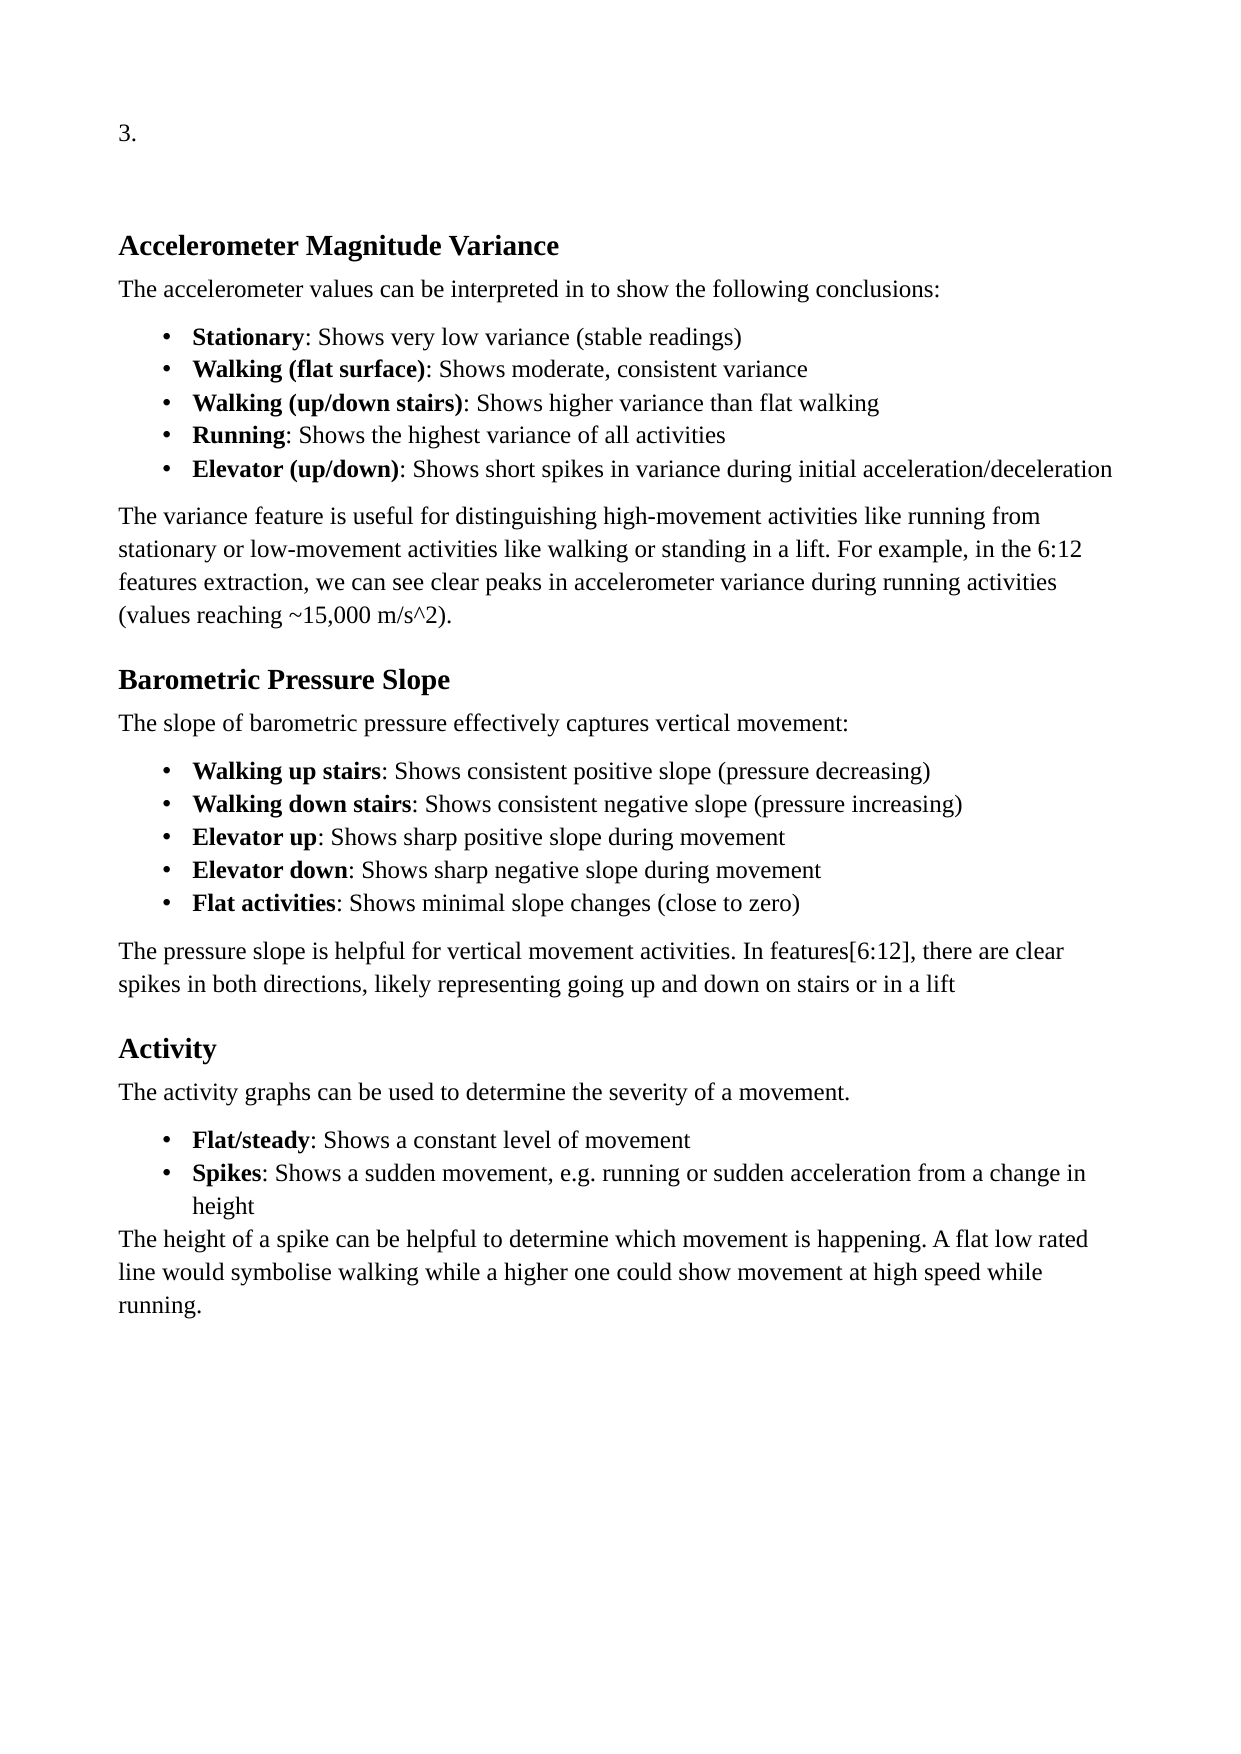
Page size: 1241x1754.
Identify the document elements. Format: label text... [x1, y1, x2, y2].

text The activity graphs can be used to determine the severity of a movement. [118, 1077, 1122, 1106]
text The pressure slope is helpful for vertical movement activities. In features[6:12], there are clear spikes in both directions, likely representing going up and down on stairs or in a lift [118, 936, 1122, 998]
text 3. [118, 118, 1122, 147]
subtitle Accelerometer Magnitude Variance [118, 228, 1122, 261]
list Elevator (up/down): Shows short spikes in variance during initial acceleration/deceleration [162, 454, 1122, 482]
list Walking down stairs: Shows consistent negative slope (pressure increasing) [162, 789, 1122, 818]
list Spikes: Shows a sudden movement, e.g. running or sudden acceleration from a change in height [162, 1158, 1122, 1219]
subtitle Barometric Pressure Slope [118, 662, 1122, 696]
list Running: Shows the highest variance of all activities [162, 421, 1122, 449]
list Elevator down: Shows sharp negative slope during movement [162, 855, 1122, 884]
subtitle Activity [118, 1031, 1122, 1064]
list Flat activities: Shows minimal slope changes (close to zero) [162, 888, 1122, 917]
list Walking up stairs: Shows consistent positive slope (pressure decreasing) [162, 756, 1122, 785]
text The slope of barometric pressure effectively captures vertical movement: [118, 708, 1122, 737]
list Stationary: Shows very low variance (stable readings) [162, 322, 1122, 350]
list Walking (flat surface): Shows moderate, consistent variance [162, 354, 1122, 383]
list Flat/steady: Shows a constant level of movement [162, 1125, 1122, 1153]
list Walking (up/down stairs): Shows higher variance than flat walking [162, 388, 1122, 416]
text The height of a spike can be helpful to determine which movement is happening. A flat low rated line would symbolise walking while a higher one could show movement at high speed while running. [118, 1224, 1122, 1318]
list Elevator up: Shows sharp positive slope during movement [162, 822, 1122, 851]
text The accelerometer values can be interpreted in to show the following conclusions: [118, 274, 1122, 303]
text The variance feature is useful for distinguishing high-movement activities like running from stationary or low-movement activities like walking or standing in a lift. For example, in the 6:12 features extraction, we can see clear peaks in accelerometer variance during running activities (values reaching ~15,000 m/s^2). [118, 501, 1122, 629]
